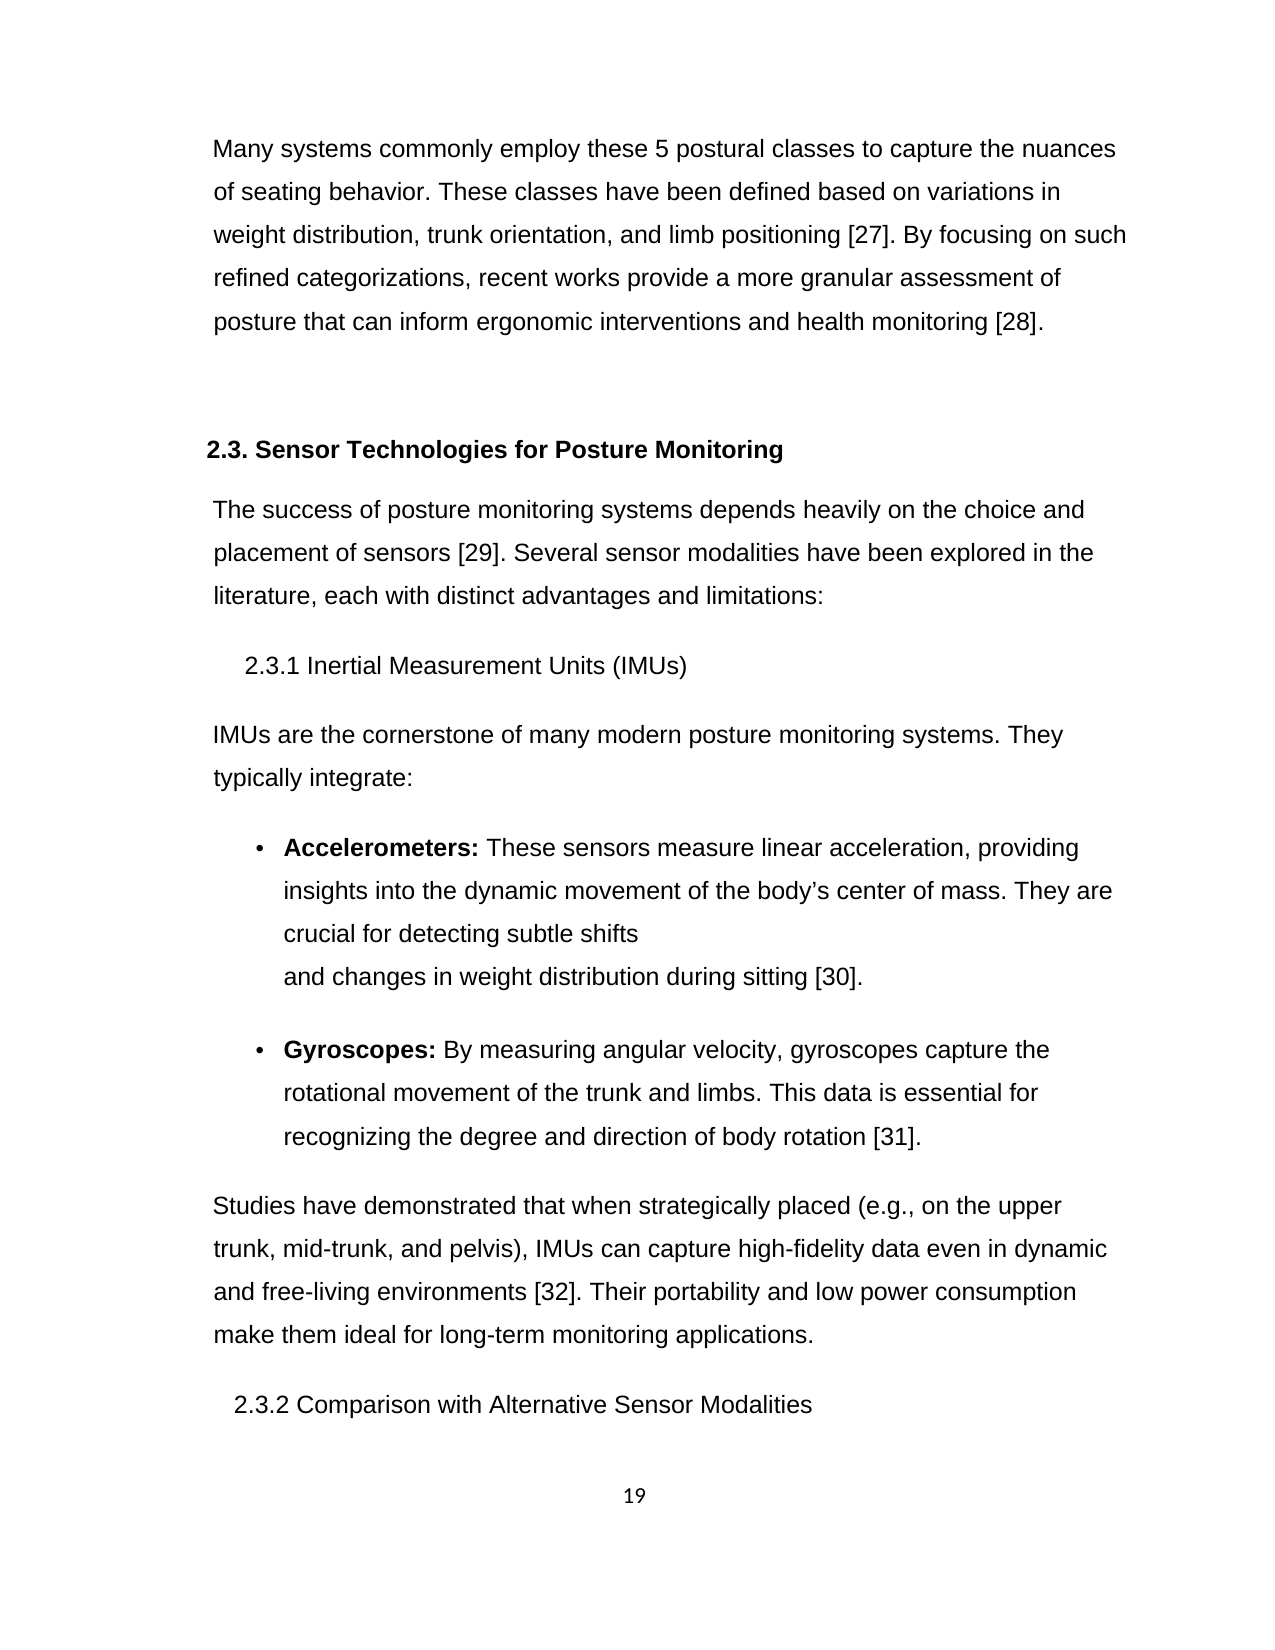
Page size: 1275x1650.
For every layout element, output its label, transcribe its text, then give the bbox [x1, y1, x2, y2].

text 2.3.2 Comparison with Alternative Sensor Modalities [131, 1390, 1137, 1419]
text Many systems commonly employ these 5 postural classes to capture the nuances of seating behavior. These classes have been defined based on variations in weight distribution, trunk orientation, and limb positioning [27]. By focusing on such refined categorizations, recent works provide a more granular assessment of posture that can inform ergonomic interventions and health monitoring [28]. [212, 134, 1128, 335]
list Accelerometers: These sensors measure linear acceleration, providing insights into the dynamic movement of the body’s center of mass. They are crucial for detecting subtle shifts [255, 833, 1128, 948]
text 2.3. Sensor Technologies for Posture Monitoring [131, 435, 1137, 464]
text The success of posture monitoring systems depends heavily on the choice and placement of sensors [29]. Several sensor modalities have been explored in the literature, each with distinct advantages and limitations: [212, 495, 1128, 610]
list Gyroscopes: By measuring angular velocity, gyroscopes capture the rotational movement of the trunk and limbs. This data is essential for recognizing the degree and direction of body rotation [31]. [255, 1035, 1128, 1150]
text 2.3.1 Inertial Measurement Units (IMUs) [131, 651, 1137, 679]
text Studies have demonstrated that when strategically placed (e.g., on the upper trunk, mid-trunk, and pelvis), IMUs can capture high-fidelity data even in dynamic and free-living environments [32]. Their portability and low power consumption make them ideal for long-term monitoring applications. [212, 1191, 1128, 1349]
text and changes in weight distribution during sitting [30]. [283, 962, 1137, 991]
text IMUs are the cornerstone of many modern posture monitoring systems. They typically integrate: [212, 720, 1128, 792]
